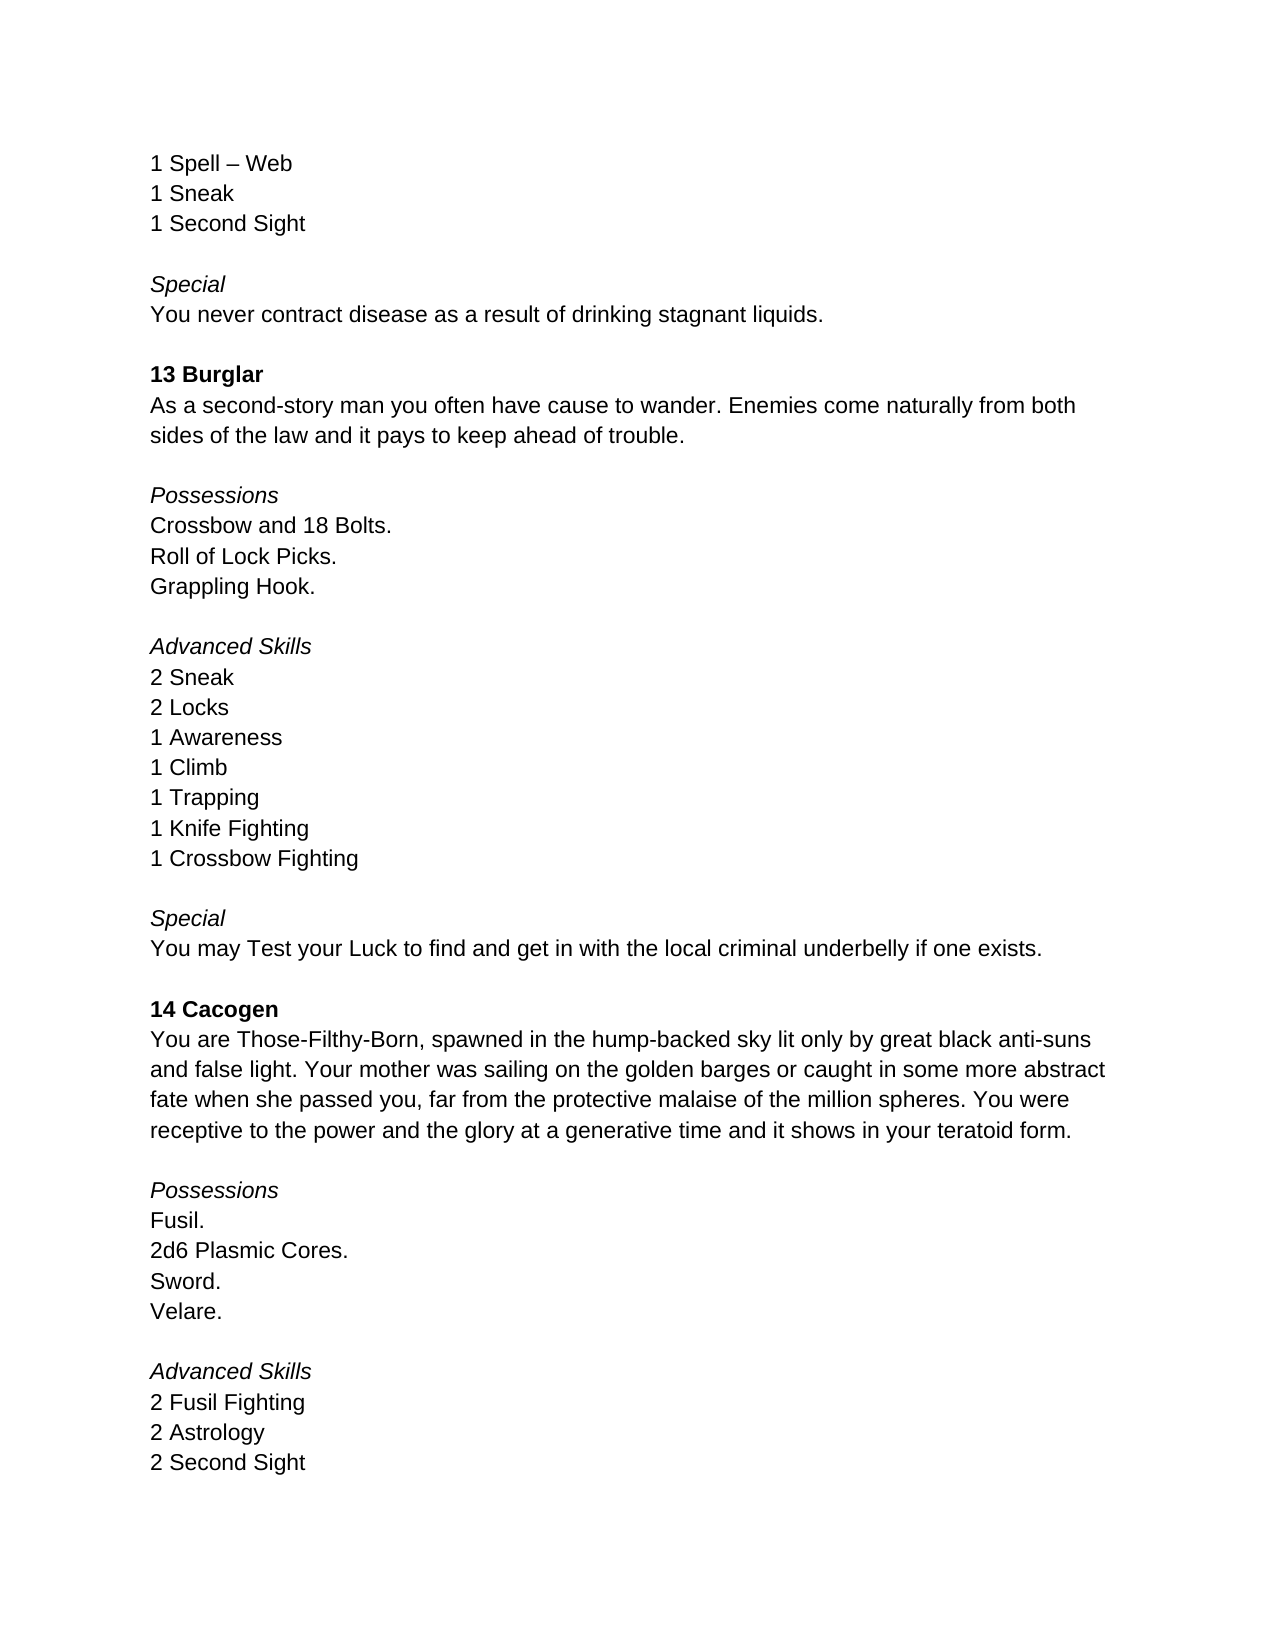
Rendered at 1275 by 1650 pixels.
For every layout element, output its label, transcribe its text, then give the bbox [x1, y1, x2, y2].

text 2 Locks [150, 694, 1125, 720]
text 1 Sneak [150, 180, 1125, 207]
text 14 Cacogen [150, 996, 1125, 1022]
text Sword. [150, 1268, 1125, 1294]
text Advanced Skills [150, 633, 1125, 660]
text You may Test your Luck to find and get in with the local criminal underbelly if one exists. [150, 935, 1125, 962]
text 1 Trapping [150, 784, 1125, 811]
text Grappling Hook. [150, 573, 1125, 599]
text You are Those-Filthy-Born, spawned in the hump-backed sky lit only by great black anti-suns and false light. Your mother was sailing on the golden barges or caught in some more abstract fate when she passed you, far from the protective malaise of the million spheres. You were receptive to the power and the glory at a generative time and it shows in your teratoid form. [150, 1026, 1125, 1143]
text 1 Spell – Web [150, 150, 1125, 176]
text 1 Knife Fighting [150, 814, 1125, 841]
text As a second-story man you often have cause to wander. Enemies come naturally from both sides of the law and it pays to keep ahead of trouble. [150, 392, 1125, 448]
text 1 Awareness [150, 724, 1125, 750]
text 2 Astrology [150, 1419, 1125, 1445]
text Possessions [150, 1177, 1125, 1203]
text Possessions [150, 482, 1125, 509]
text 2 Second Sight [150, 1449, 1125, 1475]
text Crossbow and 18 Bolts. [150, 512, 1125, 539]
text Special [150, 271, 1125, 297]
text Roll of Lock Picks. [150, 543, 1125, 569]
text 1 Crossbow Fighting [150, 845, 1125, 871]
text 2 Fusil Fighting [150, 1388, 1125, 1415]
text You never contract disease as a result of drinking stagnant liquids. [150, 301, 1125, 327]
text 13 Burglar [150, 361, 1125, 388]
text Advanced Skills [150, 1358, 1125, 1385]
text 1 Second Sight [150, 210, 1125, 237]
text Velare. [150, 1298, 1125, 1324]
text 2 Sneak [150, 663, 1125, 690]
text Fusil. [150, 1207, 1125, 1234]
text 1 Climb [150, 754, 1125, 781]
text Special [150, 905, 1125, 932]
text 2d6 Plasmic Cores. [150, 1237, 1125, 1264]
